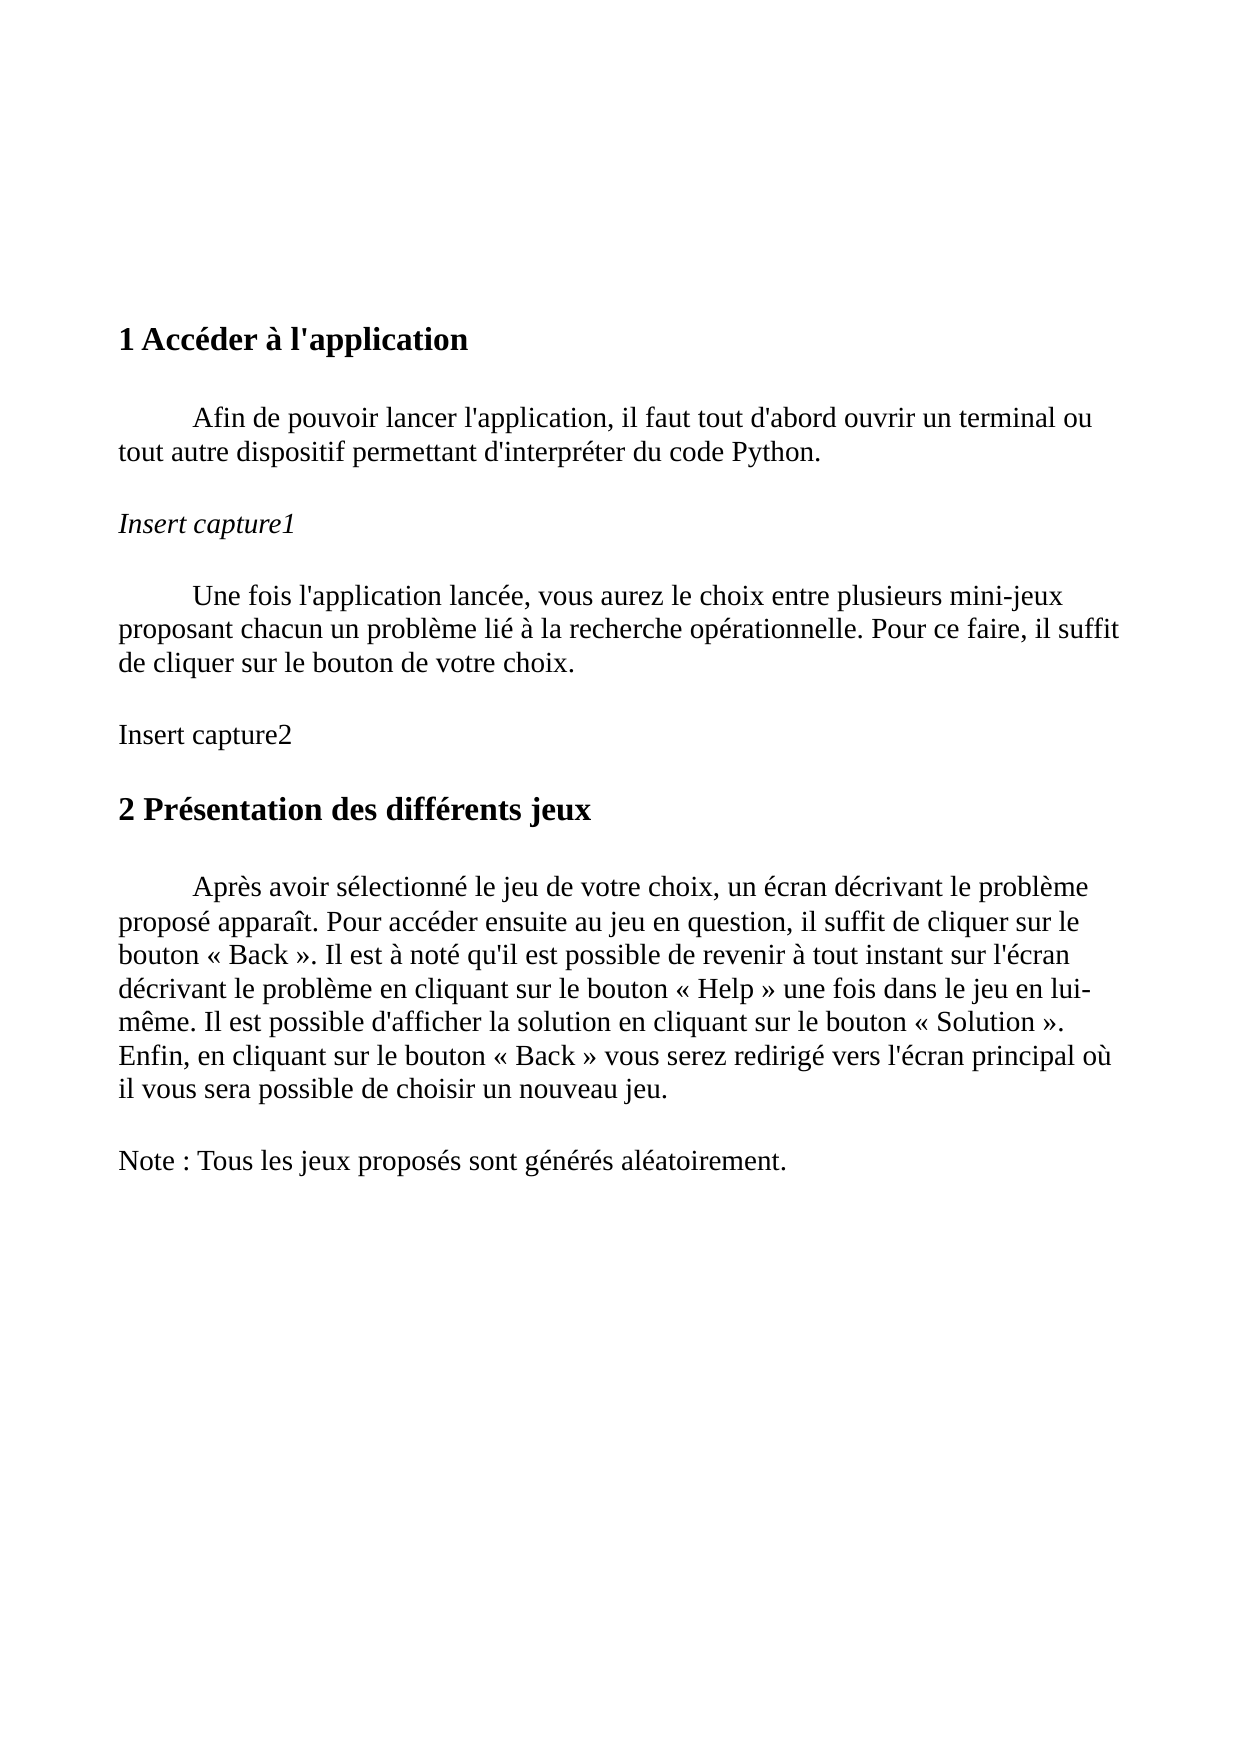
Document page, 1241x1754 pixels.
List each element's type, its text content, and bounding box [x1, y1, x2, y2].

text Une fois l'application lancée, vous aurez le choix entre plusieurs mini-jeux proposant chacun un problème lié à la recherche opérationnelle. Pour ce faire, il suffit de cliquer sur le bouton de votre choix. [118, 578, 1122, 679]
text Après avoir sélectionné le jeu de votre choix, un écran décrivant le problème proposé apparaît. Pour accéder ensuite au jeu en question, il suffit de cliquer sur le bouton « Back ». Il est à noté qu'il est possible de revenir à tout instant sur l'écran décrivant le problème en cliquant sur le bouton « Help » une fois dans le jeu en lui-même. Il est possible d'afficher la solution en cliquant sur le bouton « Solution ». [118, 866, 1122, 1038]
text Insert capture1 [118, 506, 1122, 540]
text 1 Accéder à l'application [118, 319, 1122, 358]
text Insert capture2 [118, 717, 1122, 751]
text Enfin, en cliquant sur le bouton « Back » vous serez redirigé vers l'écran principal où il vous sera possible de choisir un nouveau jeu. [118, 1038, 1122, 1105]
text Note : Tous les jeux proposés sont générés aléatoirement. [118, 1143, 1122, 1177]
text 2 Présentation des différents jeux [118, 789, 1122, 827]
text Afin de pouvoir lancer l'application, il faut tout d'abord ouvrir un terminal ou tout autre dispositif permettant d'interpréter du code Python. [118, 396, 1122, 468]
